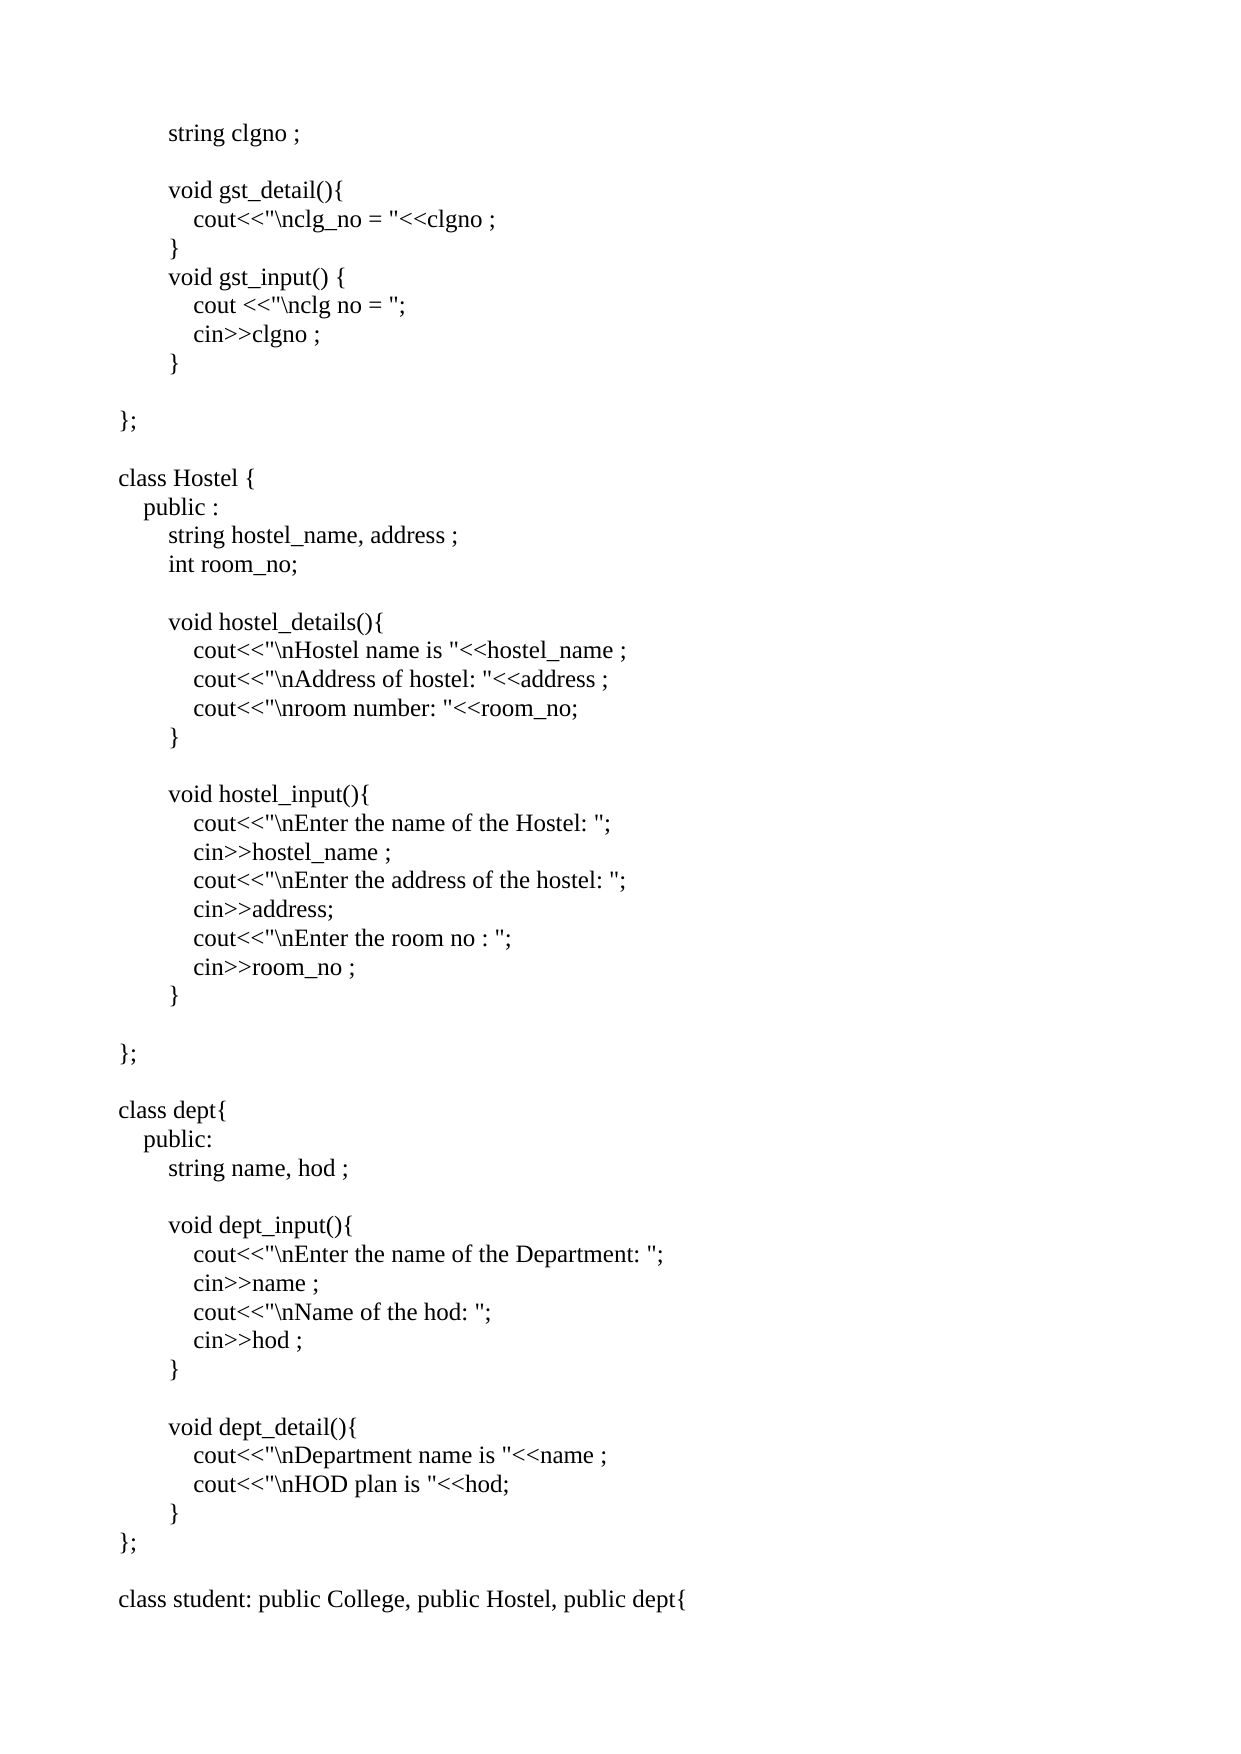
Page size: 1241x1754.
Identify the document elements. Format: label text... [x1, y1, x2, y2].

text class student: public College, public Hostel, public dept{ [118, 1584, 1122, 1613]
text cin>>clgno ; [118, 319, 1122, 348]
text public: [118, 1124, 1122, 1153]
text cout<<"\nEnter the name of the Department: "; [118, 1239, 1122, 1268]
text cin>>room_no ; [118, 952, 1122, 981]
text void hostel_input(){ [118, 779, 1122, 808]
text cout<<"\nroom number: "<<room_no; [118, 693, 1122, 722]
text cout<<"\nclg_no = "<<clgno ; [118, 204, 1122, 233]
text cin>>name ; [118, 1268, 1122, 1297]
text cout<<"\nEnter the address of the hostel: "; [118, 866, 1122, 894]
text cout <<"\nclg no = "; [118, 291, 1122, 319]
text }; [118, 1527, 1122, 1556]
text class Hostel { [118, 463, 1122, 492]
text } [118, 981, 1122, 1009]
text }; [118, 406, 1122, 434]
text }; [118, 1038, 1122, 1067]
text cin>>hostel_name ; [118, 837, 1122, 866]
text cout<<"\nName of the hod: "; [118, 1297, 1122, 1326]
text } [118, 233, 1122, 262]
text void hostel_details(){ [118, 607, 1122, 636]
text } [118, 722, 1122, 751]
text string hostel_name, address ; [118, 521, 1122, 549]
text string clgno ; [118, 118, 1122, 147]
text cin>>hod ; [118, 1326, 1122, 1354]
text void dept_detail(){ [118, 1412, 1122, 1441]
text cout<<"\nHOD plan is "<<hod; [118, 1469, 1122, 1498]
text void dept_input(){ [118, 1211, 1122, 1239]
text cout<<"\nEnter the room no : "; [118, 923, 1122, 952]
text cout<<"\nHostel name is "<<hostel_name ; [118, 636, 1122, 664]
text cout<<"\nEnter the name of the Hostel: "; [118, 808, 1122, 837]
text } [118, 1498, 1122, 1527]
text } [118, 348, 1122, 377]
text } [118, 1354, 1122, 1383]
text public : [118, 492, 1122, 521]
text int room_no; [118, 549, 1122, 578]
text string name, hod ; [118, 1153, 1122, 1182]
text void gst_input() { [118, 262, 1122, 291]
text cin>>address; [118, 894, 1122, 923]
text cout<<"\nDepartment name is "<<name ; [118, 1441, 1122, 1469]
text cout<<"\nAddress of hostel: "<<address ; [118, 664, 1122, 693]
text void gst_detail(){ [118, 176, 1122, 204]
text class dept{ [118, 1096, 1122, 1124]
